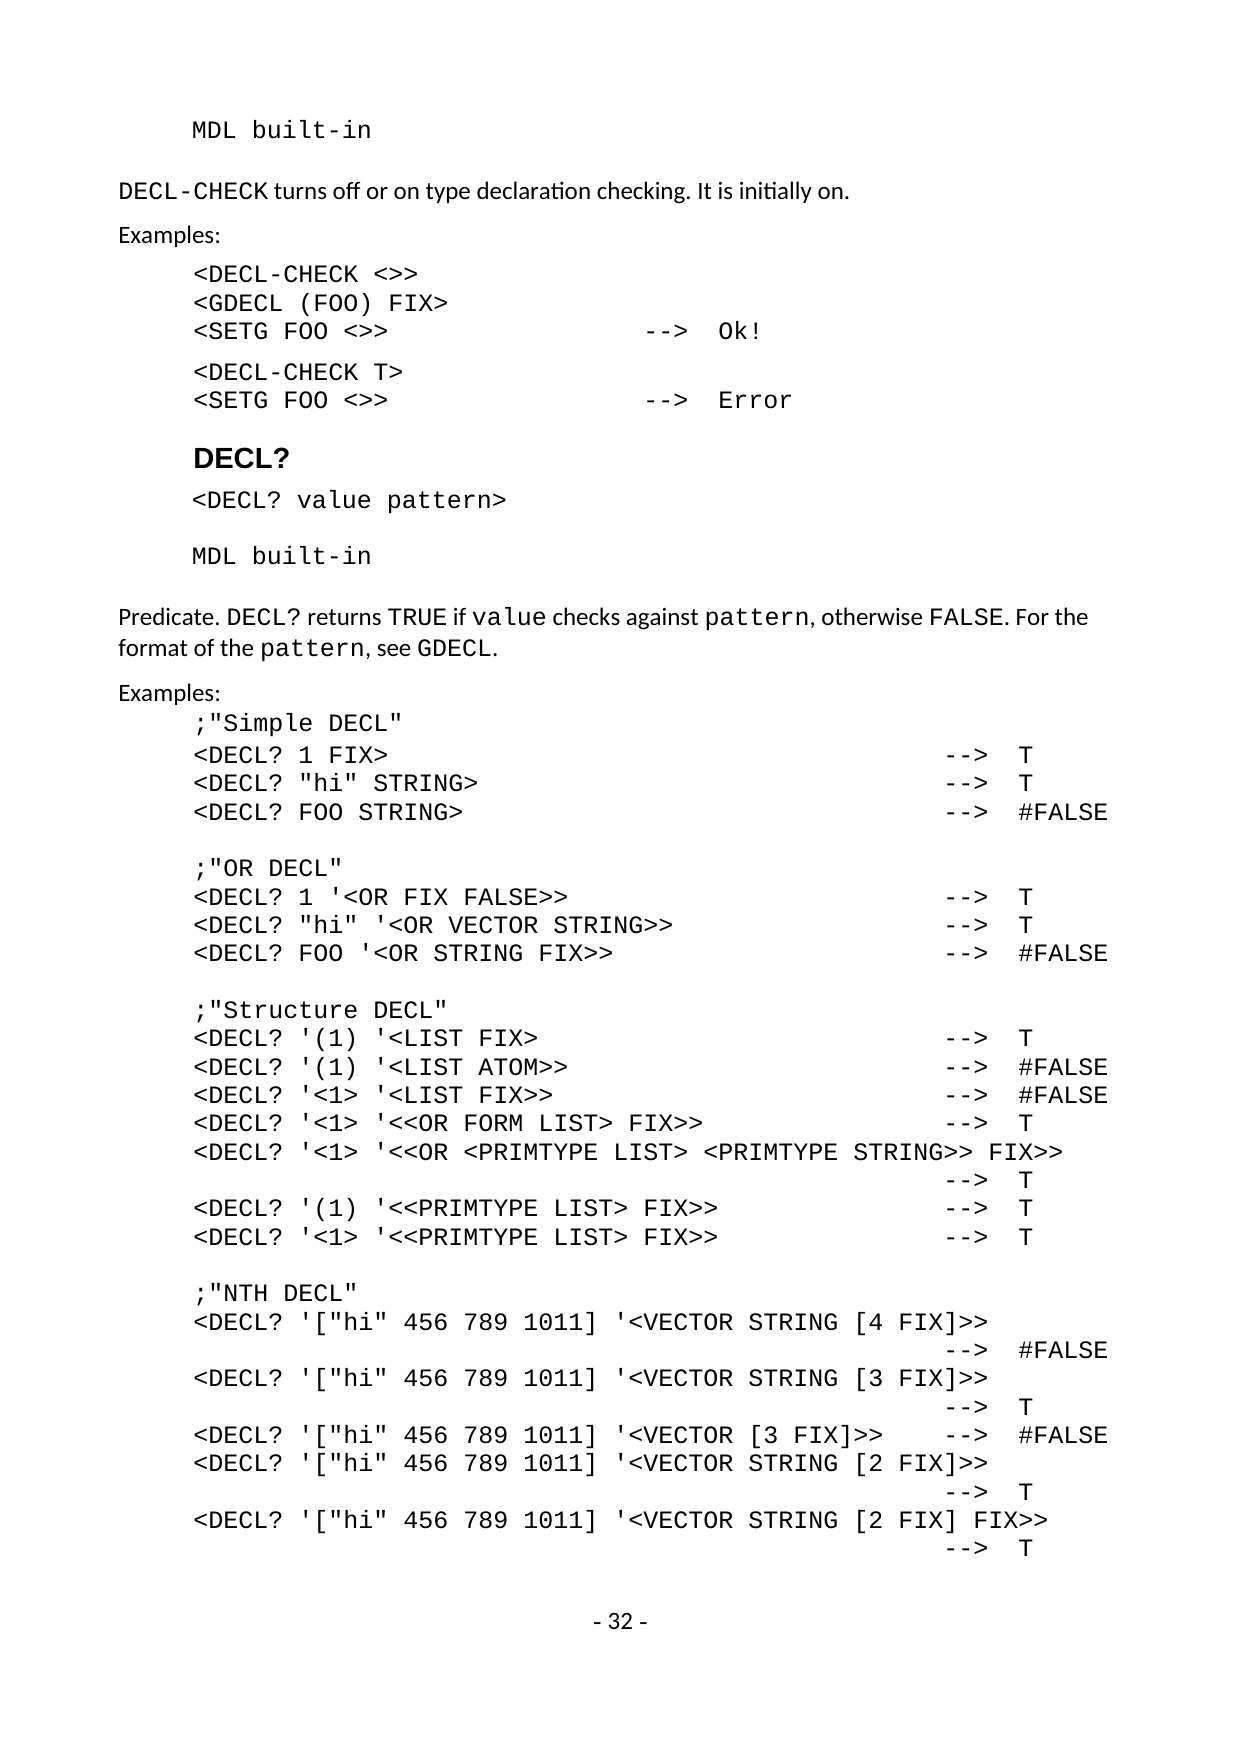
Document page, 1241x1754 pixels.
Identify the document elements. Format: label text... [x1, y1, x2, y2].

text Predicate. DECL? returns TRUE if value checks against pattern, otherwise FALSE. For the format of the pattern, see GDECL. [118, 601, 1122, 664]
text Examples: [118, 219, 1122, 249]
text <DECL? value pattern> [192, 487, 1122, 516]
subtitle DECL? [118, 441, 1122, 475]
text Examples: ;"Simple DECL" <DECL? 1 FIX> --> T <DECL? "hi" STRING> --> T <DECL? FOO STRING> --> #FALSE ;"OR DECL" <DECL? 1 '<OR FIX FALSE>> --> T <DECL? "hi" '<OR VECTOR STRING>> --> T <DECL? FOO '<OR STRING FIX>> --> #FALSE ;"Structure DECL" <DECL? '(1) '<LIST FIX> --> T <DECL? '(1) '<LIST ATOM>> --> #FALSE <DECL? '<1> '<LIST FIX>> --> #FALSE <DECL? '<1> '<<OR FORM LIST> FIX>> --> T <DECL? '<1> '<<OR <PRIMTYPE LIST> <PRIMTYPE STRING>> FIX>> --> T <DECL? '(1) '<<PRIMTYPE LIST> FIX>> --> T <DECL? '<1> '<<PRIMTYPE LIST> FIX>> --> T ;"NTH DECL" <DECL? '["hi" 456 789 1011] '<VECTOR STRING [4 FIX]>> --> #FALSE <DECL? '["hi" 456 789 1011] '<VECTOR STRING [3 FIX]>> --> T <DECL? '["hi" 456 789 1011] '<VECTOR [3 FIX]>> --> #FALSE <DECL? '["hi" 456 789 1011] '<VECTOR STRING [2 FIX]>> --> T <DECL? '["hi" 456 789 1011] '<VECTOR STRING [2 FIX] FIX>> --> T [118, 677, 1122, 1564]
text MDL built-in [192, 118, 1122, 146]
text DECL-CHECK turns off or on type declaration checking. It is initially on. [118, 175, 1122, 207]
text <DECL-CHECK <>> <GDECL (FOO) FIX> <SETG FOO <>> --> Ok! [118, 262, 1122, 347]
text <DECL-CHECK T> <SETG FOO <>> --> Error [118, 359, 1122, 416]
text MDL built-in [192, 544, 1122, 572]
